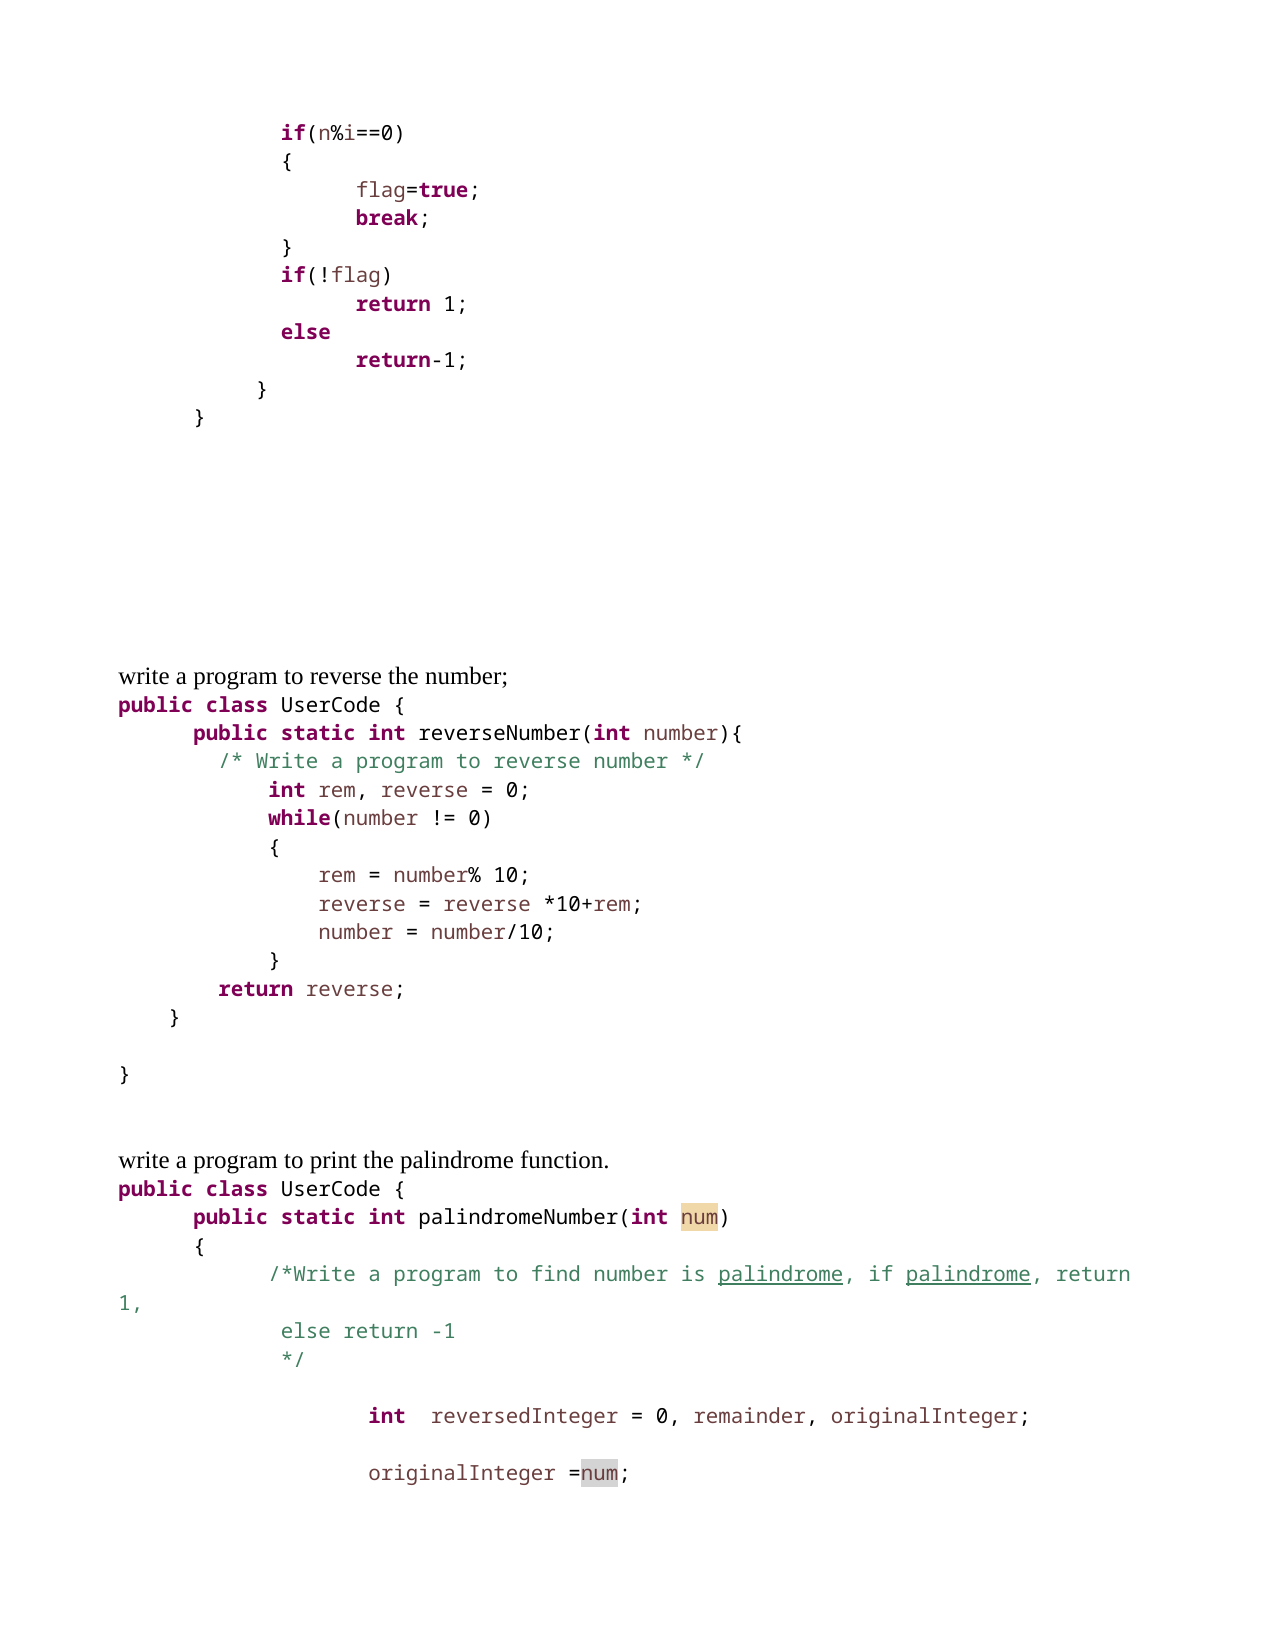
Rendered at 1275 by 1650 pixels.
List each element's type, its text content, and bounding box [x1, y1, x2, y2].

text write a program to print the palindrome function. [118, 1145, 1157, 1174]
text public static int palindromeNumber(int num) [118, 1202, 1157, 1231]
text public class UserCode { [118, 690, 1157, 718]
text */ [118, 1345, 1157, 1373]
text return 1; [118, 289, 1157, 317]
text { [118, 147, 1157, 175]
text } [118, 232, 1157, 260]
text else return -1 [118, 1316, 1157, 1345]
text { [118, 1231, 1157, 1259]
text public static int reverseNumber(int number){ [118, 718, 1157, 747]
text } [118, 402, 1157, 431]
text else [118, 317, 1157, 346]
text rem = number% 10; [118, 860, 1157, 889]
text /*Write a program to find number is palindrome, if palindrome, return 1, [118, 1259, 1157, 1316]
text } [118, 946, 1157, 974]
text write a program to reverse the number; [118, 661, 1157, 690]
text } [118, 1002, 1157, 1031]
text /* Write a program to reverse number */ [118, 747, 1157, 775]
text break; [118, 203, 1157, 232]
text originalInteger =num; [118, 1458, 1157, 1487]
text if(n%i==0) [118, 118, 1157, 147]
text number = number/10; [118, 917, 1157, 946]
text if(!flag) [118, 260, 1157, 289]
text int reversedInteger = 0, remainder, originalInteger; [118, 1402, 1157, 1430]
text public class UserCode { [118, 1174, 1157, 1202]
text } [118, 1059, 1157, 1088]
text return-1; [118, 346, 1157, 374]
text } [118, 374, 1157, 402]
text flag=true; [118, 175, 1157, 203]
text int rem, reverse = 0; [118, 775, 1157, 803]
text { [118, 832, 1157, 860]
text while(number != 0) [118, 803, 1157, 832]
text reverse = reverse *10+rem; [118, 889, 1157, 917]
text return reverse; [118, 974, 1157, 1002]
